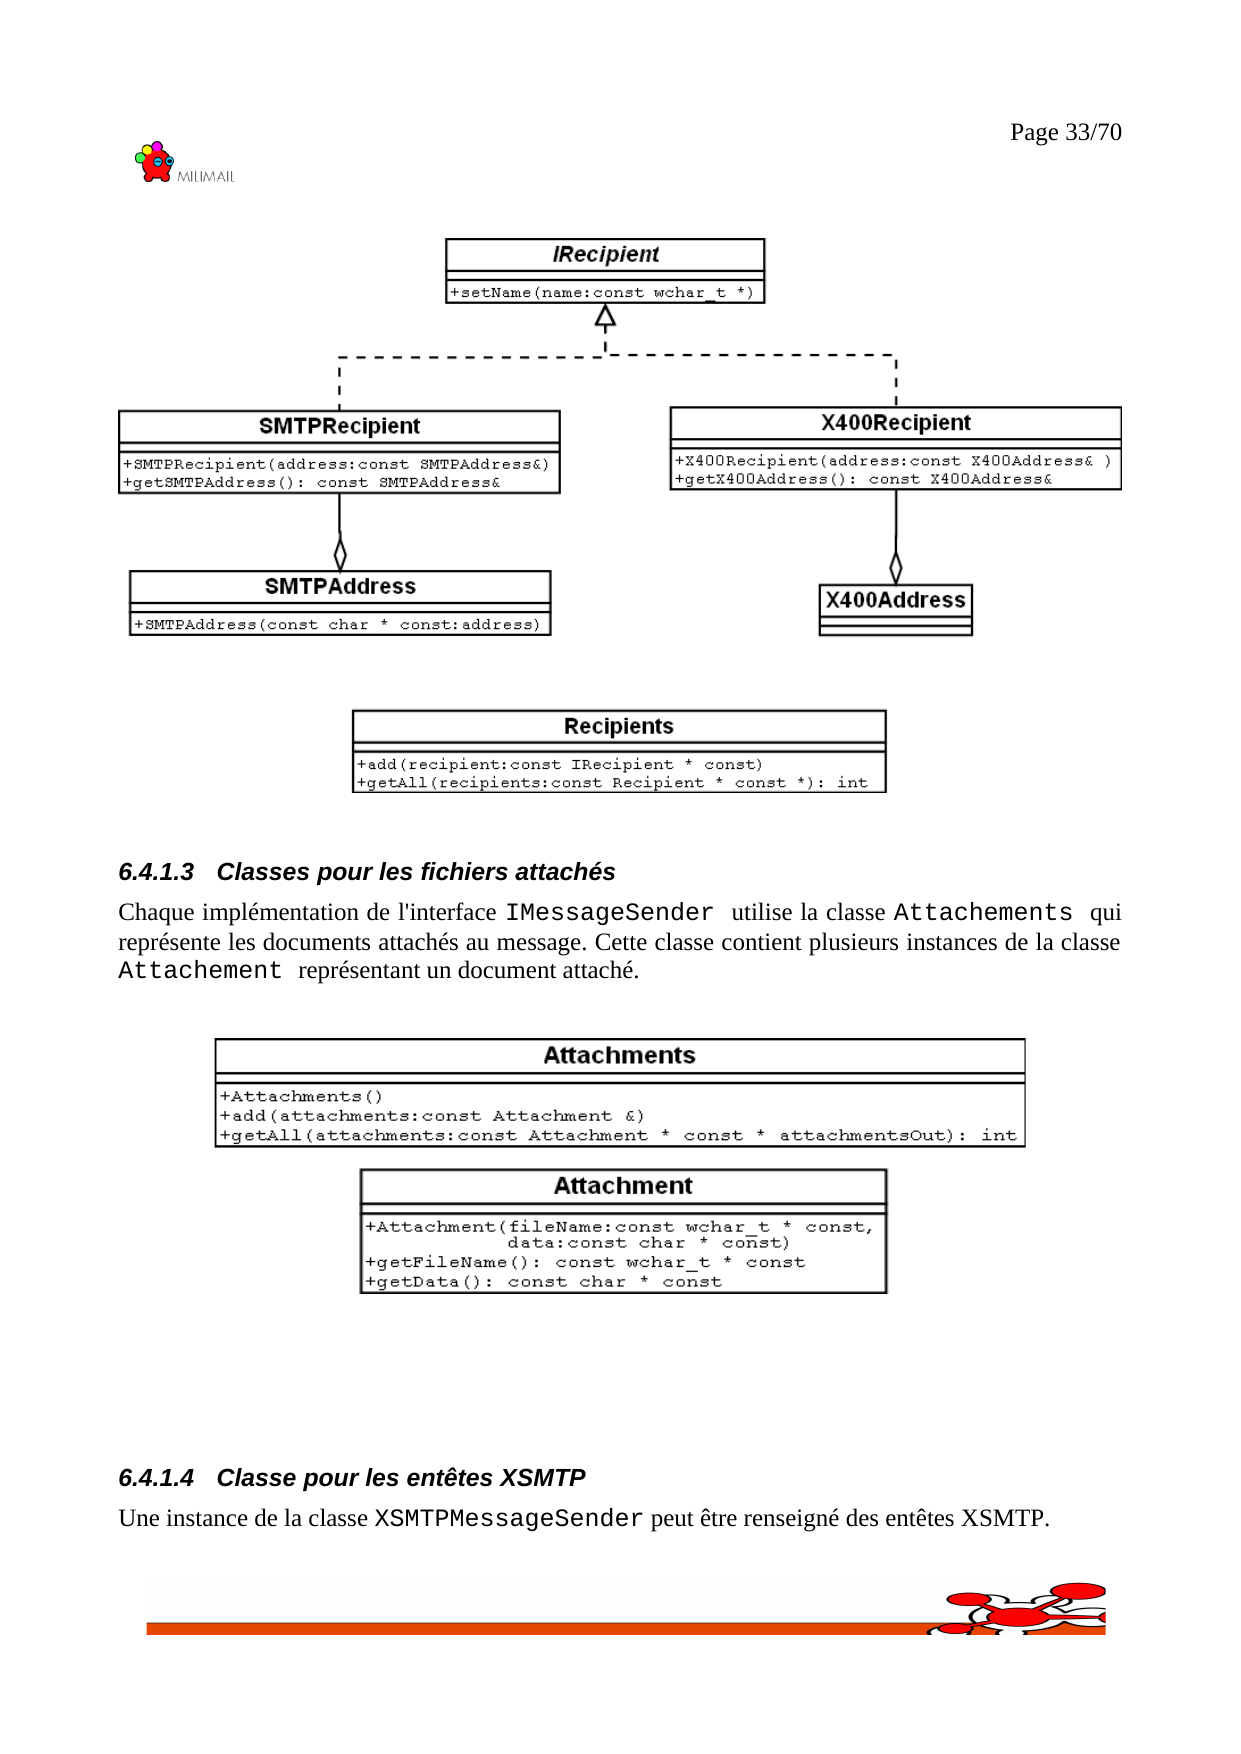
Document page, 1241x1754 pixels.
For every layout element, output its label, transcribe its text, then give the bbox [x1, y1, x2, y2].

picture [118, 238, 1122, 793]
subtitle Classe pour les entêtes XSMTP [118, 1464, 1122, 1492]
picture [214, 1038, 1026, 1294]
picture [116, 120, 295, 209]
picture [146, 1582, 1106, 1635]
subtitle Classes pour les fichiers attachés [118, 858, 1122, 886]
text Une instance de la classe XSMTPMessageSender peut être renseigné des entêtes XSMTP. [118, 1504, 1122, 1534]
text Chaque implémentation de l'interface IMessageSender utilise la classe Attachements qui représente les documents attachés au message. Cette classe contient plusieurs instances de la classe Attachement représentant un document attaché. [118, 898, 1122, 986]
